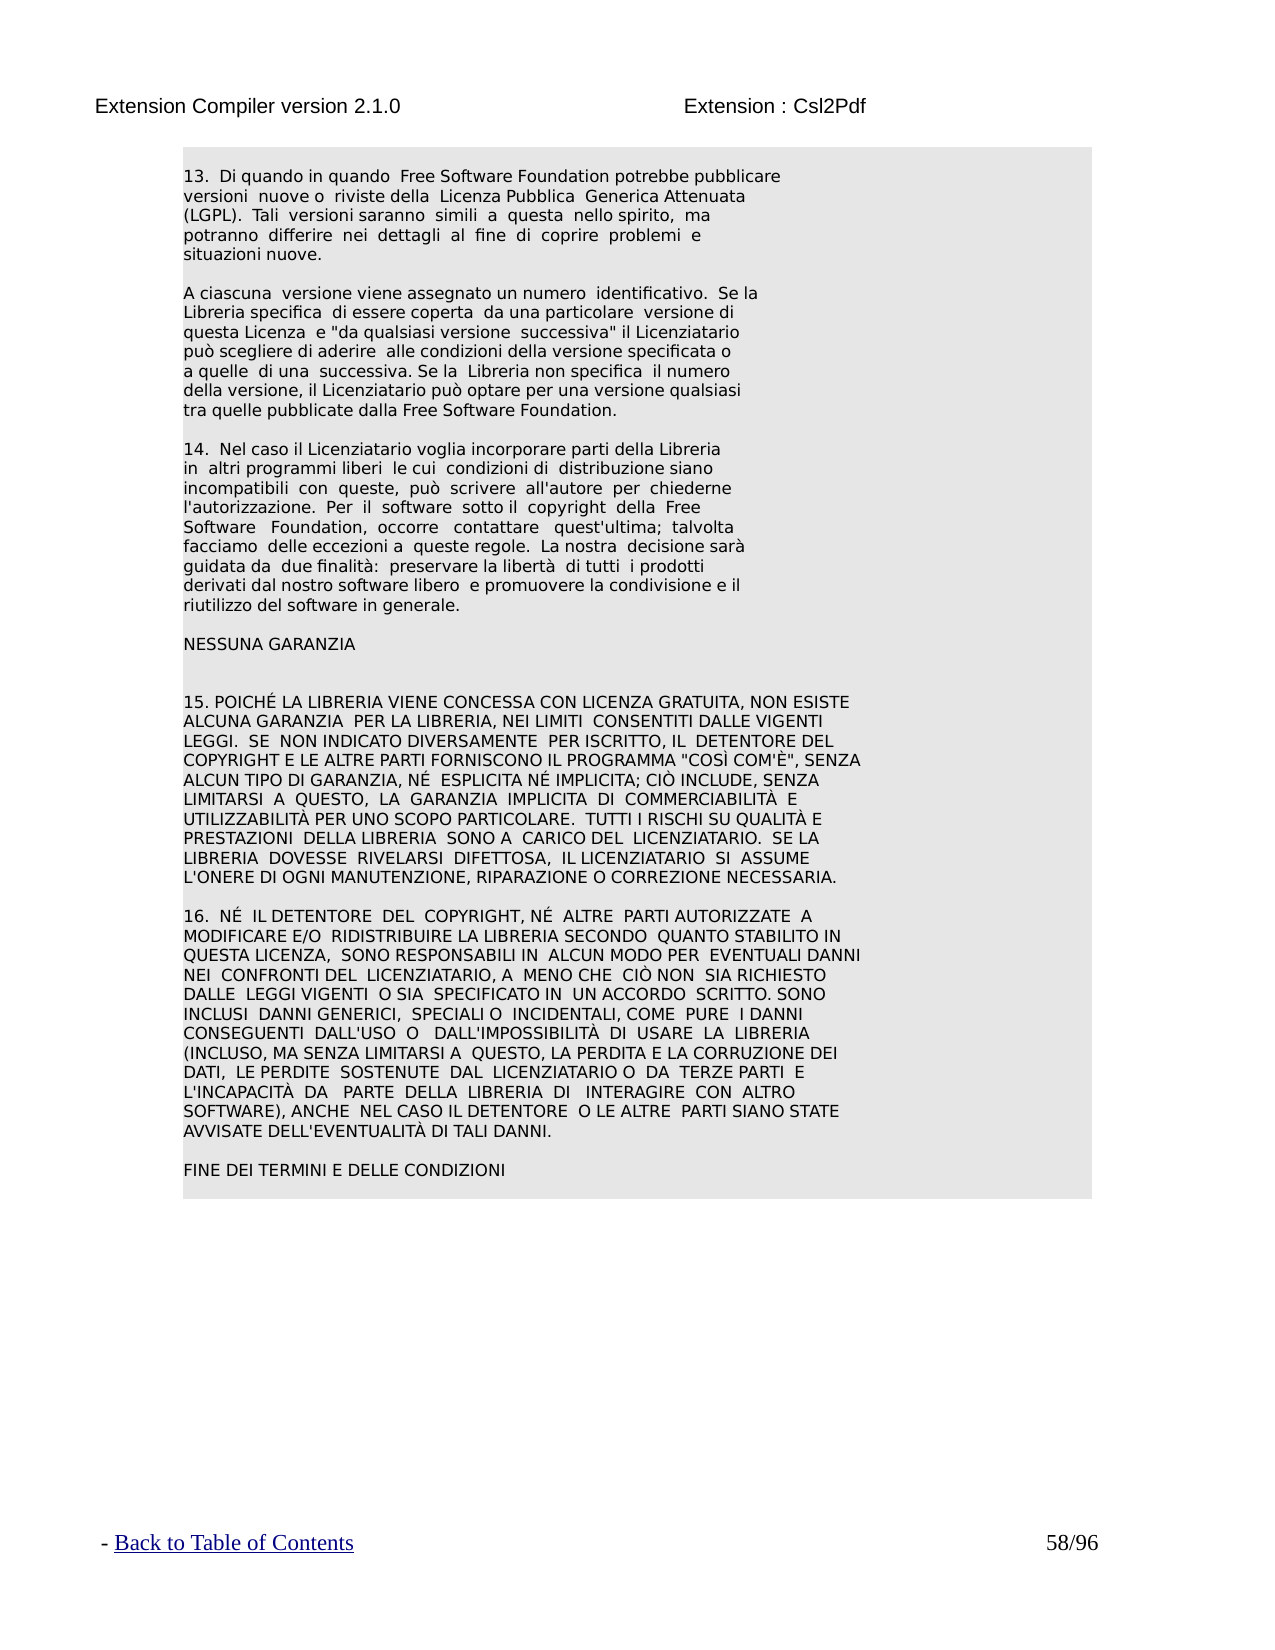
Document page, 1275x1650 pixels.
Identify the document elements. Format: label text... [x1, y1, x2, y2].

text LIBRERIA DOVESSE RIVELARSI DIFETTOSA, IL LICENZIATARIO SI ASSUME [183, 849, 1092, 868]
text QUESTA LICENZA, SONO RESPONSABILI IN ALCUN MODO PER EVENTUALI DANNI [183, 946, 1092, 966]
text situazioni nuove. [183, 245, 1092, 264]
text 13. Di quando in quando Free Software Foundation potrebbe pubblicare [183, 167, 1092, 186]
text tra quelle pubblicate dalla Free Software Foundation. [183, 401, 1092, 420]
text della versione, il Licenziatario può optare per una versione qualsiasi [183, 381, 1092, 401]
text LIMITARSI A QUESTO, LA GARANZIA IMPLICITA DI COMMERCIABILITÀ E [183, 790, 1092, 810]
text NESSUNA GARANZIA [183, 634, 1092, 654]
text facciamo delle eccezioni a queste regole. La nostra decisione sarà [183, 537, 1092, 557]
text (LGPL). Tali versioni saranno simili a questa nello spirito, ma [183, 206, 1092, 225]
text l'autorizzazione. Per il software sotto il copyright della Free [183, 498, 1092, 518]
text guidata da due finalità: preservare la libertà di tutti i prodotti [183, 557, 1092, 576]
text MODIFICARE E/O RIDISTRIBUIRE LA LIBRERIA SECONDO QUANTO STABILITO IN [183, 927, 1092, 946]
text DATI, LE PERDITE SOSTENUTE DAL LICENZIATARIO O DA TERZE PARTI E [183, 1063, 1092, 1082]
text INCLUSI DANNI GENERICI, SPECIALI O INCIDENTALI, COME PURE I DANNI [183, 1004, 1092, 1024]
text versioni nuove o riviste della Licenza Pubblica Generica Attenuata [183, 186, 1092, 206]
text 16. NÉ IL DETENTORE DEL COPYRIGHT, NÉ ALTRE PARTI AUTORIZZATE A [183, 907, 1092, 927]
text derivati dal nostro software libero e promuovere la condivisione e il [183, 576, 1092, 596]
text L'ONERE DI OGNI MANUTENZIONE, RIPARAZIONE O CORREZIONE NECESSARIA. [183, 868, 1092, 888]
text NEI CONFRONTI DEL LICENZIATARIO, A MENO CHE CIÒ NON SIA RICHIESTO [183, 966, 1092, 985]
text questa Licenza e "da qualsiasi versione successiva" il Licenziatario [183, 323, 1092, 342]
text può scegliere di aderire alle condizioni della versione specificata o [183, 342, 1092, 362]
text LEGGI. SE NON INDICATO DIVERSAMENTE PER ISCRITTO, IL DETENTORE DEL [183, 732, 1092, 751]
text riutilizzo del software in generale. [183, 596, 1092, 615]
text CONSEGUENTI DALL'USO O DALL'IMPOSSIBILITÀ DI USARE LA LIBRERIA [183, 1024, 1092, 1043]
text COPYRIGHT E LE ALTRE PARTI FORNISCONO IL PROGRAMMA "COSÌ COM'È", SENZA [183, 751, 1092, 771]
text A ciascuna versione viene assegnato un numero identificativo. Se la [183, 284, 1092, 303]
text L'INCAPACITÀ DA PARTE DELLA LIBRERIA DI INTERAGIRE CON ALTRO [183, 1082, 1092, 1102]
text ALCUNA GARANZIA PER LA LIBRERIA, NEI LIMITI CONSENTITI DALLE VIGENTI [183, 712, 1092, 732]
text incompatibili con queste, può scrivere all'autore per chiederne [183, 479, 1092, 498]
text Software Foundation, occorre contattare quest'ultima; talvolta [183, 518, 1092, 537]
text FINE DEI TERMINI E DELLE CONDIZIONI [183, 1160, 1092, 1180]
text potranno differire nei dettagli al fine di coprire problemi e [183, 225, 1092, 245]
text in altri programmi liberi le cui condizioni di distribuzione siano [183, 459, 1092, 479]
text AVVISATE DELL'EVENTUALITÀ DI TALI DANNI. [183, 1121, 1092, 1141]
text UTILIZZABILITÀ PER UNO SCOPO PARTICOLARE. TUTTI I RISCHI SU QUALITÀ E [183, 810, 1092, 829]
text ALCUN TIPO DI GARANZIA, NÉ ESPLICITA NÉ IMPLICITA; CIÒ INCLUDE, SENZA [183, 771, 1092, 790]
text 14. Nel caso il Licenziatario voglia incorporare parti della Libreria [183, 440, 1092, 459]
text DALLE LEGGI VIGENTI O SIA SPECIFICATO IN UN ACCORDO SCRITTO. SONO [183, 985, 1092, 1004]
text PRESTAZIONI DELLA LIBRERIA SONO A CARICO DEL LICENZIATARIO. SE LA [183, 829, 1092, 849]
text (INCLUSO, MA SENZA LIMITARSI A QUESTO, LA PERDITA E LA CORRUZIONE DEI [183, 1043, 1092, 1063]
text a quelle di una successiva. Se la Libreria non specifica il numero [183, 362, 1092, 381]
text SOFTWARE), ANCHE NEL CASO IL DETENTORE O LE ALTRE PARTI SIANO STATE [183, 1102, 1092, 1121]
text Libreria specifica di essere coperta da una particolare versione di [183, 303, 1092, 323]
text 15. POICHÉ LA LIBRERIA VIENE CONCESSA CON LICENZA GRATUITA, NON ESISTE [183, 693, 1092, 712]
